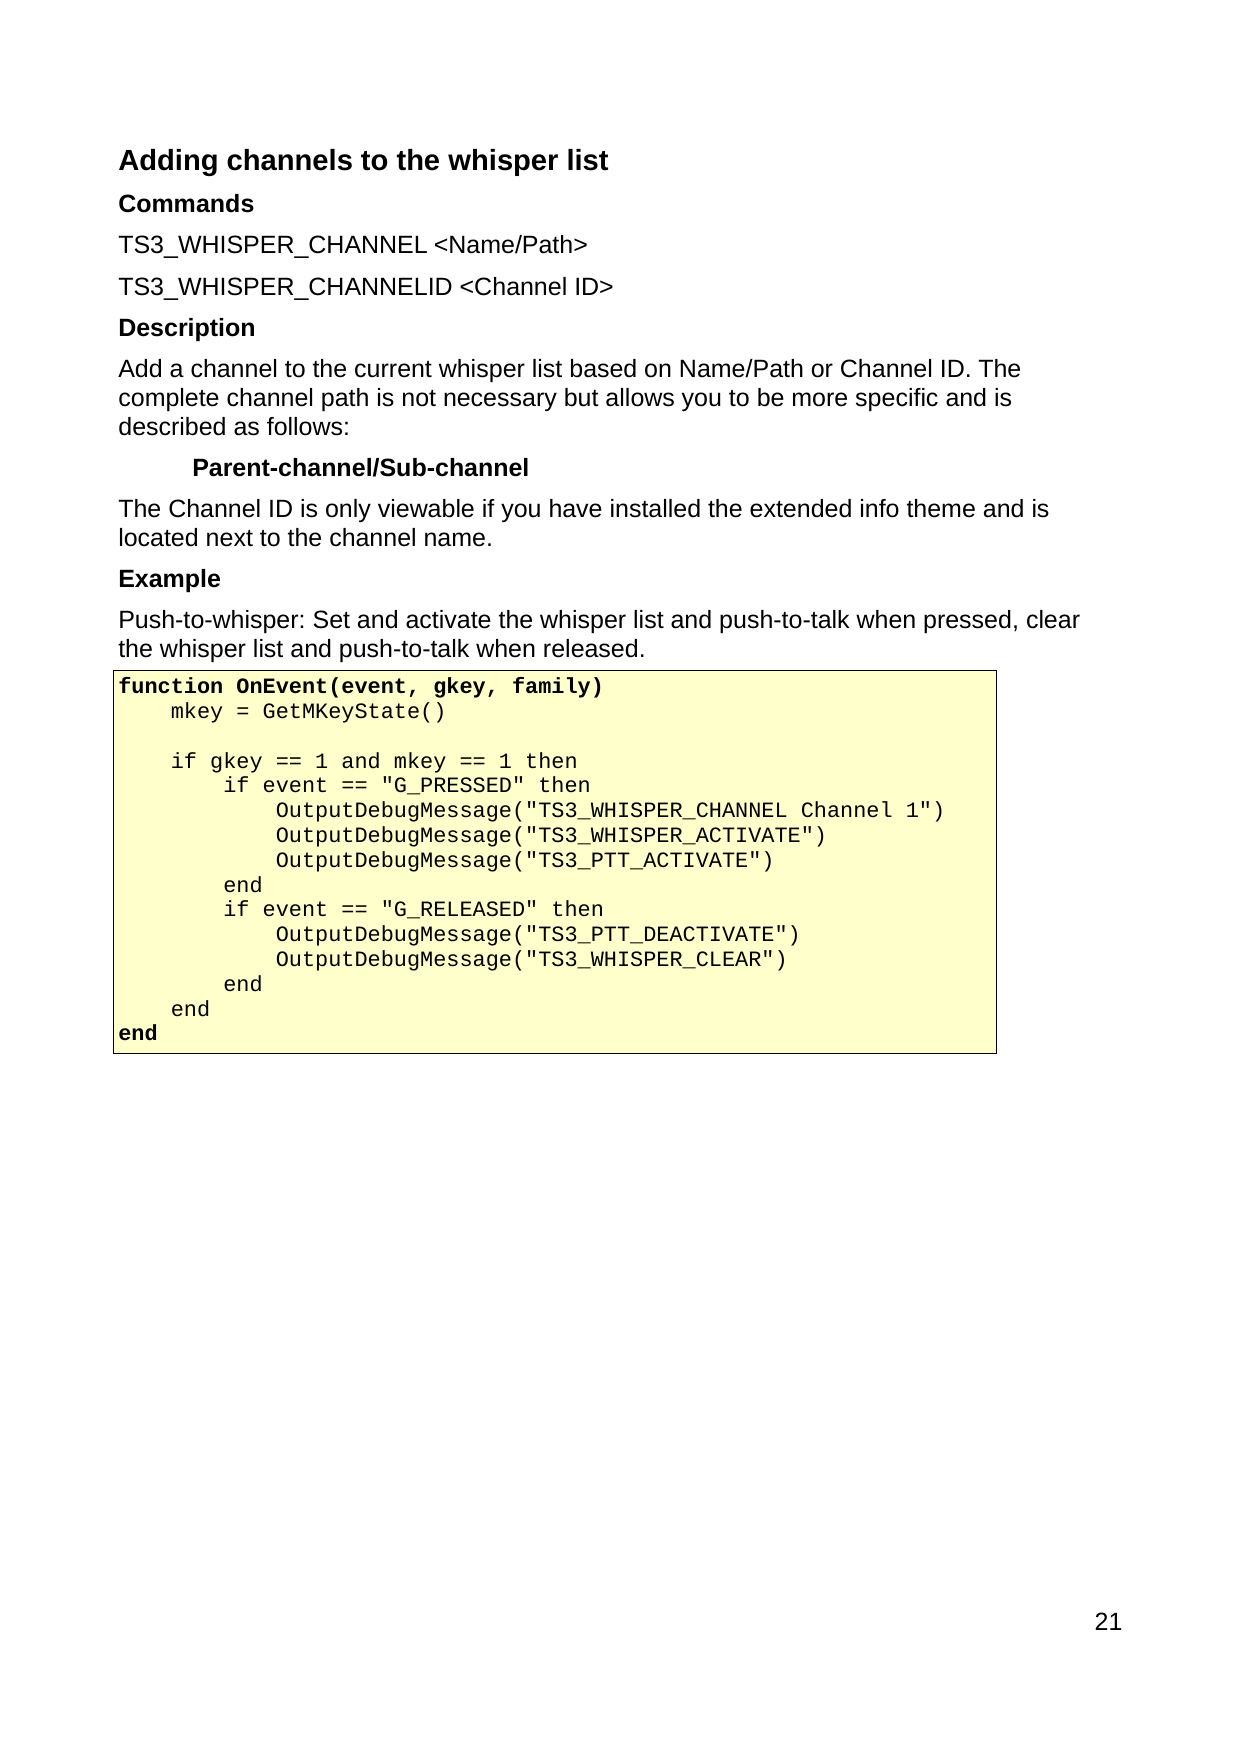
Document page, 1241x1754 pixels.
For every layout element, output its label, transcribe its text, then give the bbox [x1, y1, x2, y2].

text OutputDebugMessage("TS3_PTT_ACTIVATE") [997, 849, 1122, 874]
text TS3_WHISPER_CHANNEL <Name/Path> [118, 230, 1122, 259]
text Add a channel to the current whisper list based on Name/Path or Channel ID. The complete channel path is not necessary but allows you to be more specific and is described as follows: [118, 354, 1122, 440]
text if gkey == 1 and mkey == 1 then [997, 750, 1122, 774]
text Parent-channel/Sub-channel [118, 453, 1122, 482]
text Commands [118, 189, 1122, 218]
text function OnEvent(event, gkey, family) [997, 675, 1122, 700]
text Description [118, 313, 1122, 342]
text OutputDebugMessage("TS3_WHISPER_ACTIVATE") [997, 824, 1122, 849]
text OutputDebugMessage("TS3_WHISPER_CLEAR") [997, 948, 1122, 973]
text TS3_WHISPER_CHANNELID <Channel ID> [118, 272, 1122, 300]
text The Channel ID is only viewable if you have installed the extended info theme and is located next to the channel name. [118, 494, 1122, 552]
text Example [118, 564, 1122, 593]
text if event == "G_PRESSED" then [997, 774, 1122, 799]
text OutputDebugMessage("TS3_PTT_DEACTIVATE") [997, 923, 1122, 948]
subtitle Adding channels to the whisper list [118, 143, 1122, 177]
text OutputDebugMessage("TS3_WHISPER_CHANNEL Channel 1") [997, 799, 1122, 824]
text mkey = GetMKeyState() [997, 700, 1122, 725]
text if event == "G_RELEASED" then [997, 898, 1122, 923]
text end [997, 973, 1122, 998]
text end [997, 998, 1122, 1022]
text Push-to-whisper: Set and activate the whisper list and push-to-talk when pressed, clear the whisper list and push-to-talk when released. [118, 605, 1122, 663]
text end [997, 1022, 1122, 1047]
text end [997, 874, 1122, 898]
